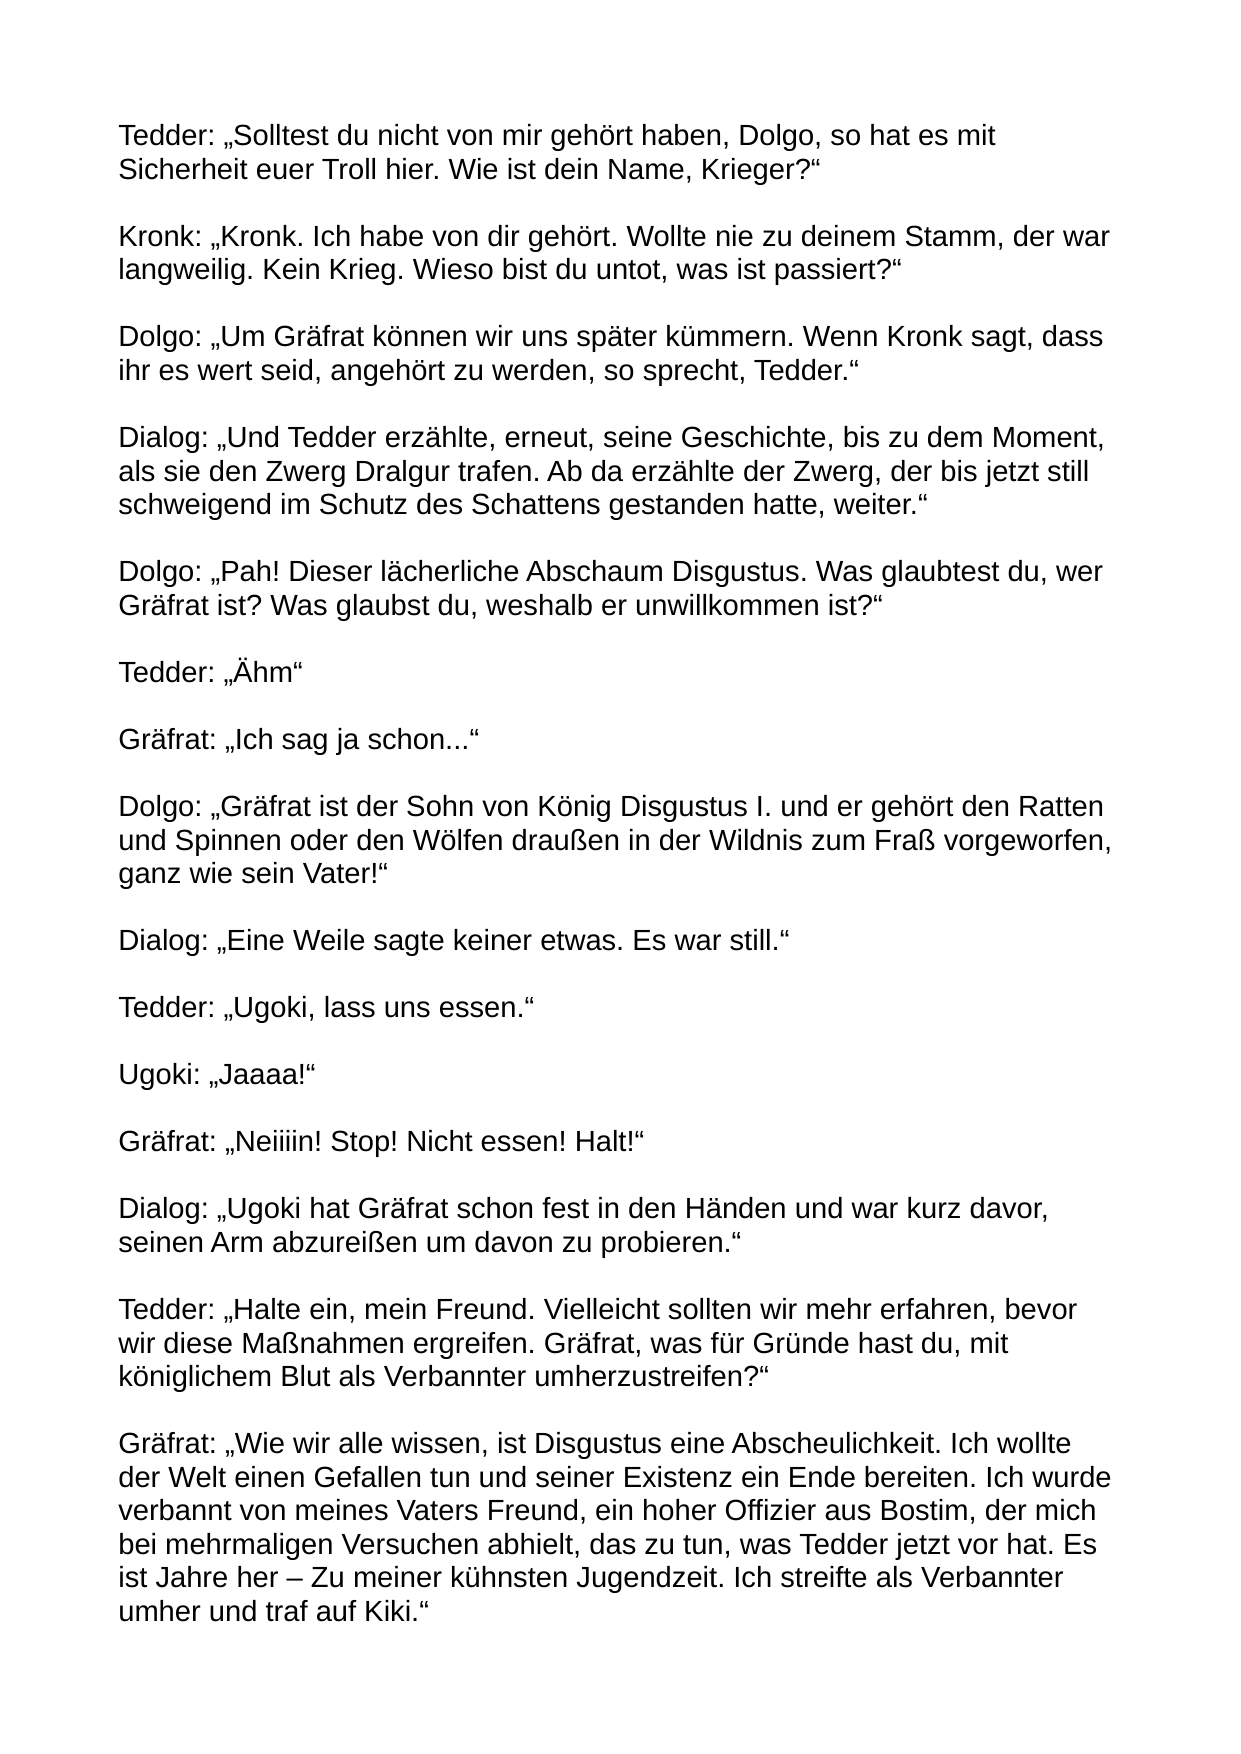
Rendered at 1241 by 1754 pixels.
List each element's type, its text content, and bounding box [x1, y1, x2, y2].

text Ugoki: „Jaaaa!“ [118, 1057, 1122, 1091]
text Kronk: „Kronk. Ich habe von dir gehört. Wollte nie zu deinem Stamm, der war langweilig. Kein Krieg. Wieso bist du untot, was ist passiert?“ [118, 219, 1122, 286]
text Tedder: „Solltest du nicht von mir gehört haben, Dolgo, so hat es mit Sicherheit euer Troll hier. Wie ist dein Name, Krieger?“ [118, 118, 1122, 185]
text Dolgo: „Um Gräfrat können wir uns später kümmern. Wenn Kronk sagt, dass ihr es wert seid, angehört zu werden, so sprecht, Tedder.“ [118, 319, 1122, 386]
text Gräfrat: „Neiiiin! Stop! Nicht essen! Halt!“ [118, 1124, 1122, 1158]
text Dialog: „Eine Weile sagte keiner etwas. Es war still.“ [118, 923, 1122, 957]
text Tedder: „Ugoki, lass uns essen.“ [118, 990, 1122, 1024]
text Tedder: „Halte ein, mein Freund. Vielleicht sollten wir mehr erfahren, bevor wir diese Maßnahmen ergreifen. Gräfrat, was für Gründe hast du, mit königlichem Blut als Verbannter umherzustreifen?“ [118, 1292, 1122, 1393]
text Dialog: „Und Tedder erzählte, erneut, seine Geschichte, bis zu dem Moment, als sie den Zwerg Dralgur trafen. Ab da erzählte der Zwerg, der bis jetzt still schweigend im Schutz des Schattens gestanden hatte, weiter.“ [118, 420, 1122, 521]
text Tedder: „Ähm“ [118, 655, 1122, 688]
text Gräfrat: „Wie wir alle wissen, ist Disgustus eine Abscheulichkeit. Ich wollte der Welt einen Gefallen tun und seiner Existenz ein Ende bereiten. Ich wurde verbannt von meines Vaters Freund, ein hoher Offizier aus Bostim, der mich bei mehrmaligen Versuchen abhielt, das zu tun, was Tedder jetzt vor hat. Es ist Jahre her – Zu meiner kühnsten Jugendzeit. Ich streifte als Verbannter umher und traf auf Kiki.“ [118, 1426, 1122, 1627]
text Gräfrat: „Ich sag ja schon...“ [118, 722, 1122, 755]
text Dialog: „Ugoki hat Gräfrat schon fest in den Händen und war kurz davor, seinen Arm abzureißen um davon zu probieren.“ [118, 1191, 1122, 1258]
text Dolgo: „Pah! Dieser lächerliche Abschaum Disgustus. Was glaubtest du, wer Gräfrat ist? Was glaubst du, weshalb er unwillkommen ist?“ [118, 554, 1122, 621]
text Dolgo: „Gräfrat ist der Sohn von König Disgustus I. und er gehört den Ratten und Spinnen oder den Wölfen draußen in der Wildnis zum Fraß vorgeworfen, ganz wie sein Vater!“ [118, 789, 1122, 889]
